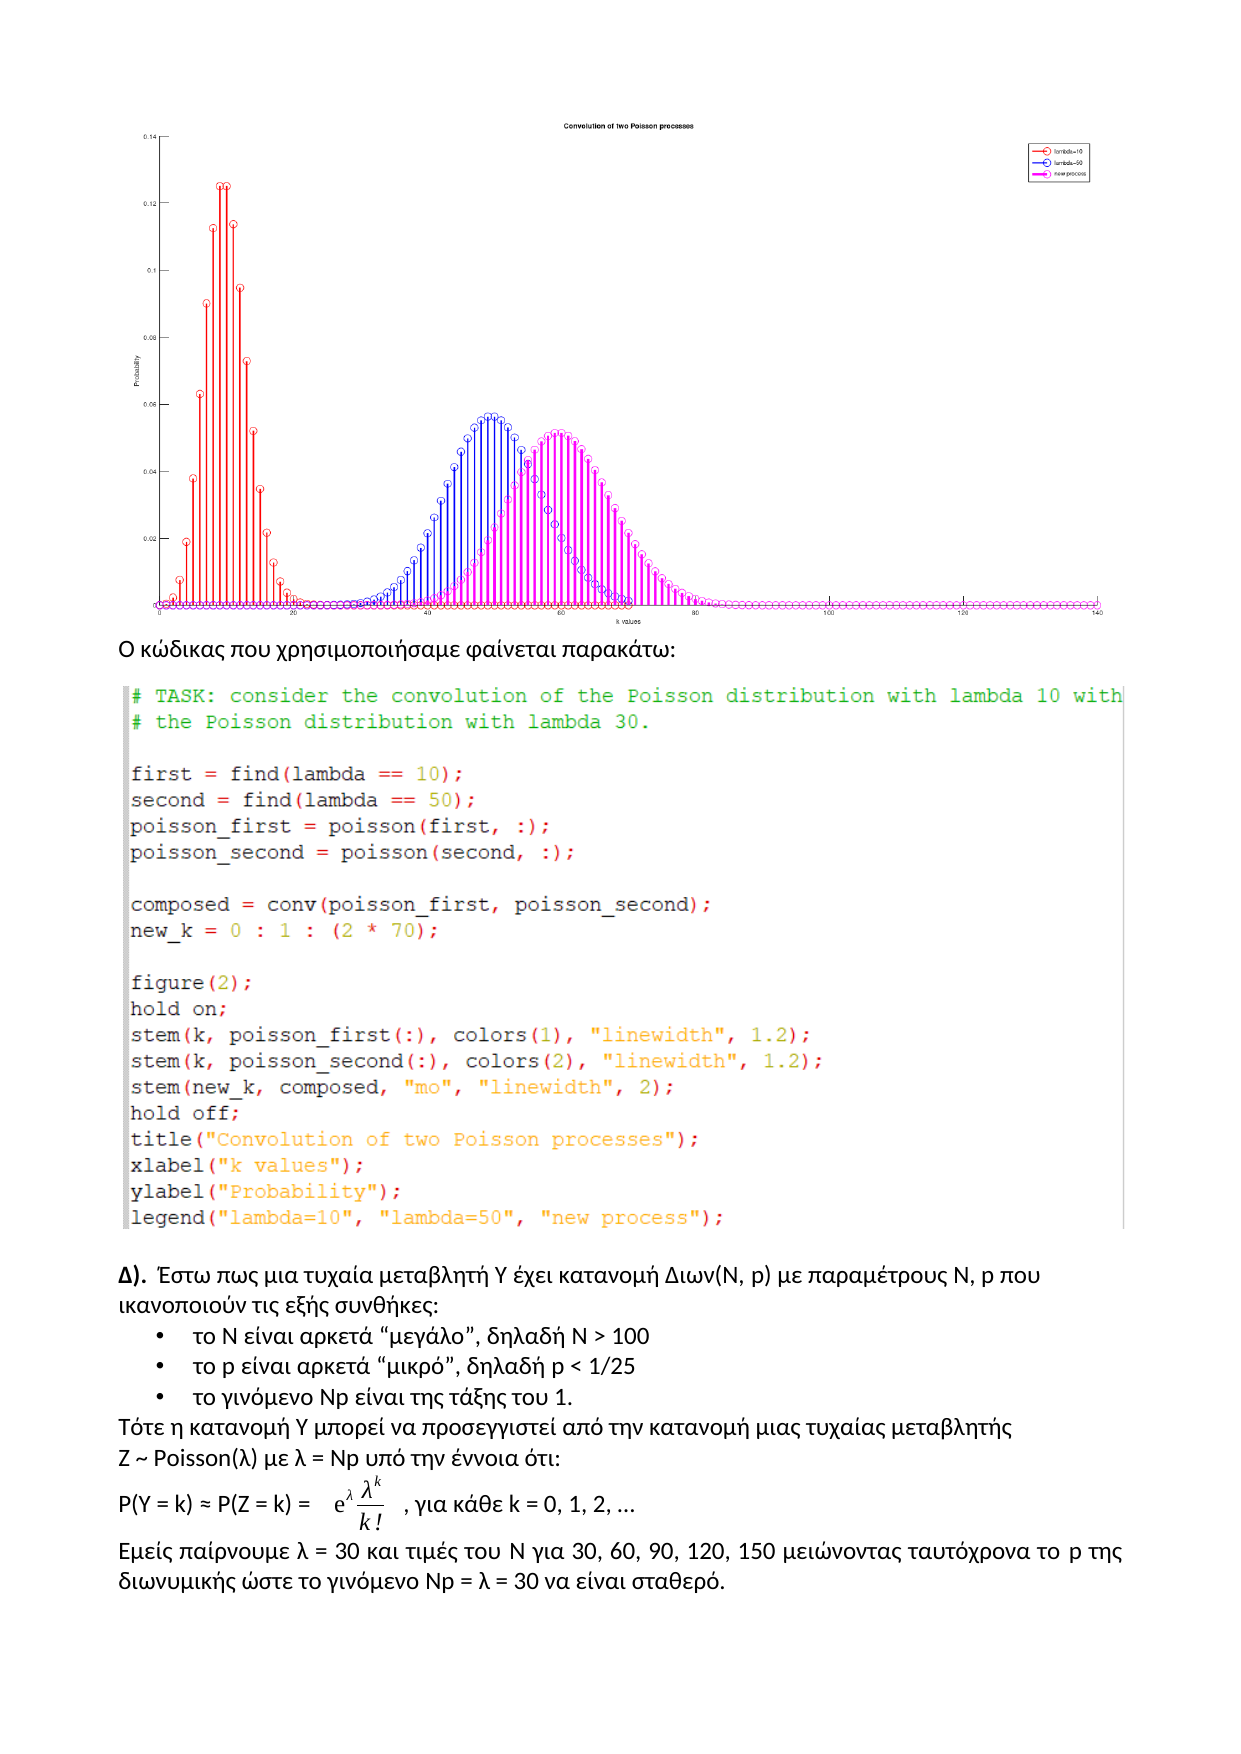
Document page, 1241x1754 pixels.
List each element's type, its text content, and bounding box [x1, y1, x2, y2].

list το Ν είναι αρκετά “μεγάλο”, δηλαδή N > 100 [156, 1320, 1122, 1350]
picture [123, 686, 1128, 1229]
list το γινόμενο Np είναι της τάξης του 1. [156, 1381, 1122, 1411]
text P(Y = k) ≈ P(Z = k) = , για κάθε k = 0, 1, 2, … [118, 1472, 1122, 1535]
text Τότε η κατανομή Υ μπορεί να προσεγγιστεί από την κατανομή μιας τυχαίας μεταβλητής [118, 1411, 1122, 1442]
text Δ). Έστω πως μια τυχαία μεταβλητή Υ έχει κατανομή Διων(Ν, p) με παραμέτρους N, p που ικανοποιούν τις εξής συνθήκες: [118, 1259, 1122, 1320]
text Εμείς παίρνουμε λ = 30 και τιμές του N για 30, 60, 90, 120, 150 μειώνοντας ταυτόχρονα το p της διωνυμικής ώστε το γινόμενο Np = λ = 30 να είναι σταθερό. [118, 1535, 1122, 1596]
list το p είναι αρκετά “μικρό”, δηλαδή p < 1/25 [156, 1350, 1122, 1381]
picture [118, 118, 1123, 633]
text Z ~ Poisson(λ) με λ = Np υπό την έννοια ότι: [118, 1442, 1122, 1472]
text Ο κώδικας που χρησιμοποιήσαμε φαίνεται παρακάτω: [118, 633, 1122, 663]
